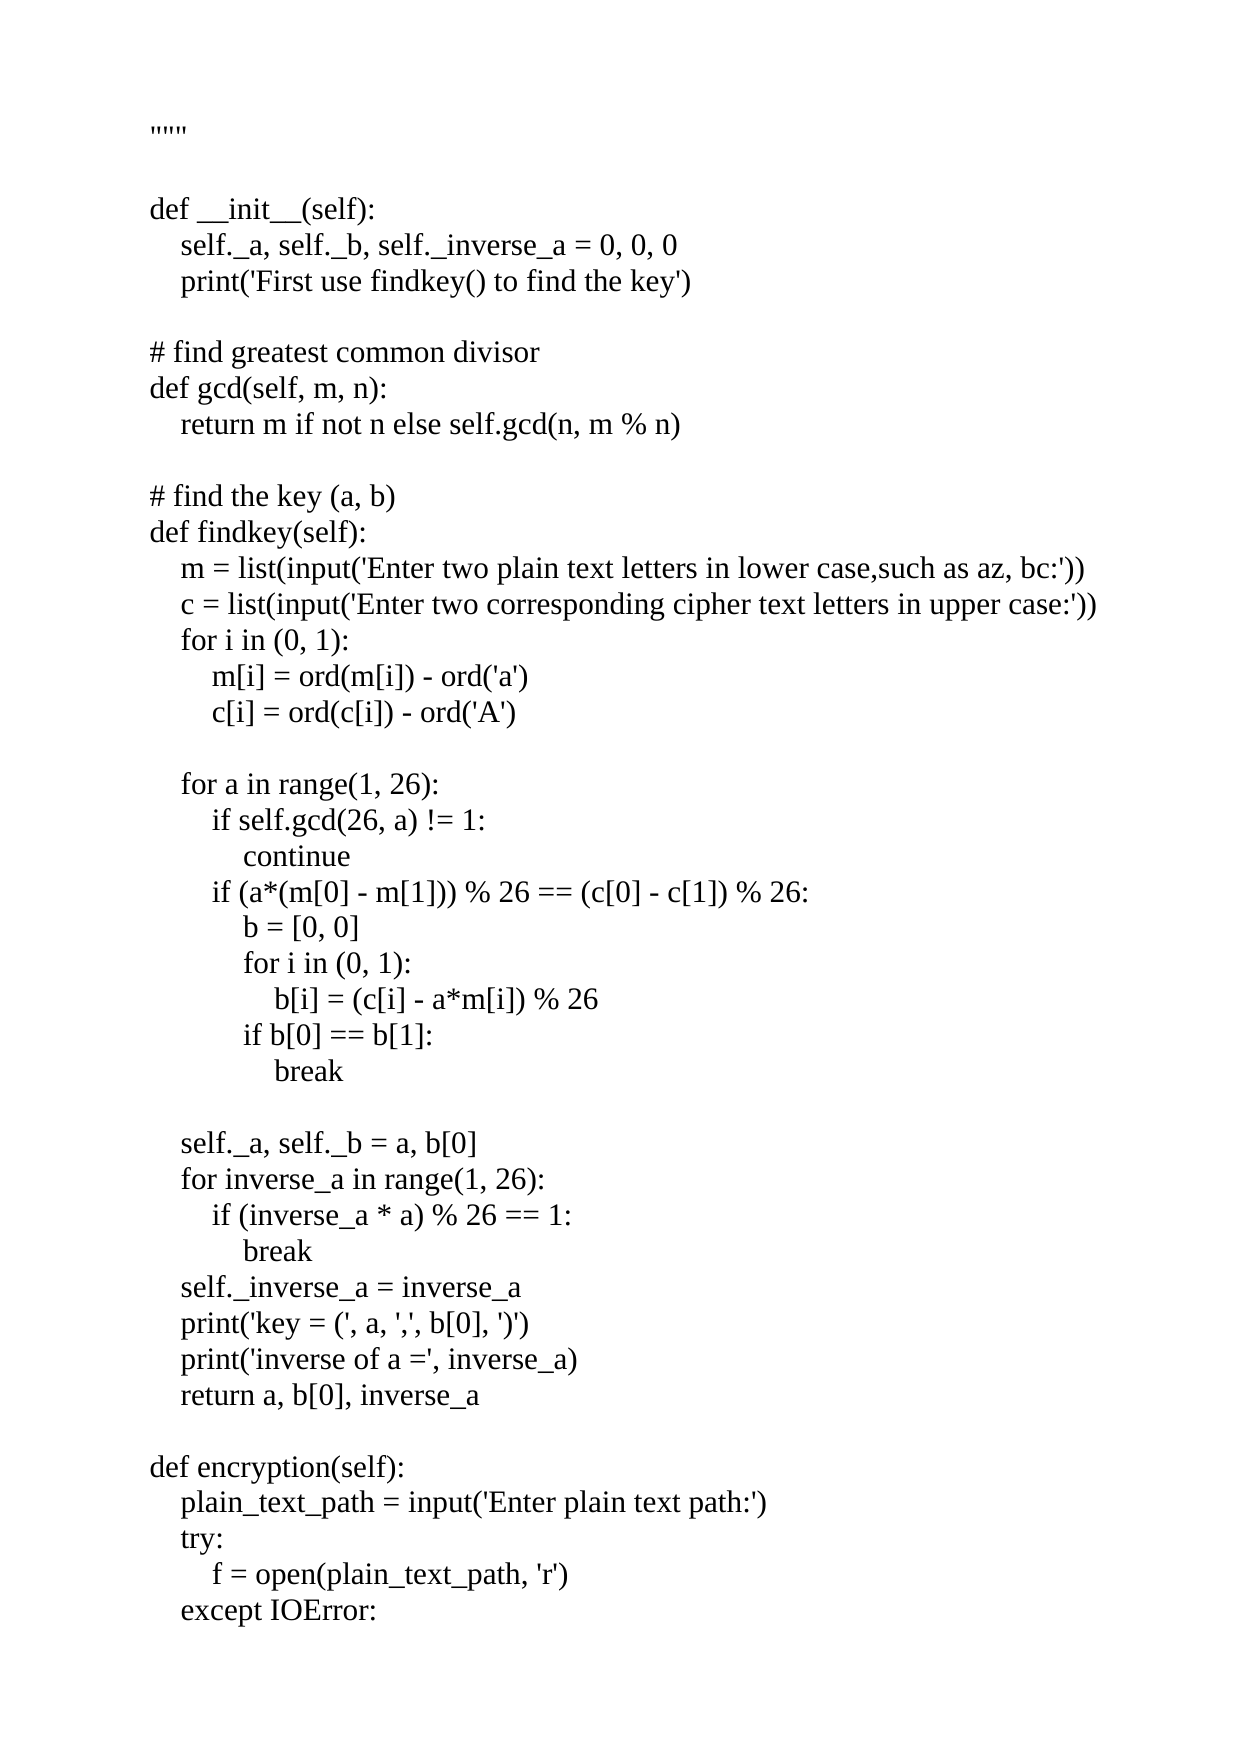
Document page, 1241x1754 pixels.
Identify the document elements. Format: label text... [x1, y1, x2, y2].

text def findkey(self): [118, 513, 1122, 549]
text if (inverse_a * a) % 26 == 1: [118, 1196, 1122, 1232]
text # find the key (a, b) [118, 477, 1122, 513]
text def gcd(self, m, n): [118, 370, 1122, 406]
text if (a*(m[0] - m[1])) % 26 == (c[0] - c[1]) % 26: [118, 873, 1122, 909]
text for a in range(1, 26): [118, 765, 1122, 801]
text if b[0] == b[1]: [118, 1017, 1122, 1052]
text # find greatest common divisor [118, 334, 1122, 370]
text return m if not n else self.gcd(n, m % n) [118, 406, 1122, 442]
text break [118, 1052, 1122, 1088]
text """ [118, 118, 1122, 154]
text f = open(plain_text_path, 'r') [118, 1556, 1122, 1592]
text def __init__(self): [118, 190, 1122, 226]
text if self.gcd(26, a) != 1: [118, 801, 1122, 837]
text break [118, 1232, 1122, 1268]
text continue [118, 837, 1122, 873]
text c[i] = ord(c[i]) - ord('A') [118, 693, 1122, 729]
text b = [0, 0] [118, 909, 1122, 945]
text for i in (0, 1): [118, 945, 1122, 981]
text b[i] = (c[i] - a*m[i]) % 26 [118, 981, 1122, 1017]
text self._inverse_a = inverse_a [118, 1268, 1122, 1304]
text self._a, self._b, self._inverse_a = 0, 0, 0 [118, 226, 1122, 262]
text for inverse_a in range(1, 26): [118, 1160, 1122, 1196]
text print('key = (', a, ',', b[0], ')') [118, 1304, 1122, 1340]
text m[i] = ord(m[i]) - ord('a') [118, 657, 1122, 693]
text m = list(input('Enter two plain text letters in lower case,such as az, bc:')) [118, 549, 1122, 585]
text return a, b[0], inverse_a [118, 1376, 1122, 1412]
text print('First use findkey() to find the key') [118, 262, 1122, 298]
text c = list(input('Enter two corresponding cipher text letters in upper case:')) [118, 585, 1122, 621]
text self._a, self._b = a, b[0] [118, 1124, 1122, 1160]
text try: [118, 1520, 1122, 1556]
text plain_text_path = input('Enter plain text path:') [118, 1484, 1122, 1520]
text def encryption(self): [118, 1448, 1122, 1484]
text for i in (0, 1): [118, 621, 1122, 657]
text except IOError: [118, 1592, 1122, 1627]
text print('inverse of a =', inverse_a) [118, 1340, 1122, 1376]
